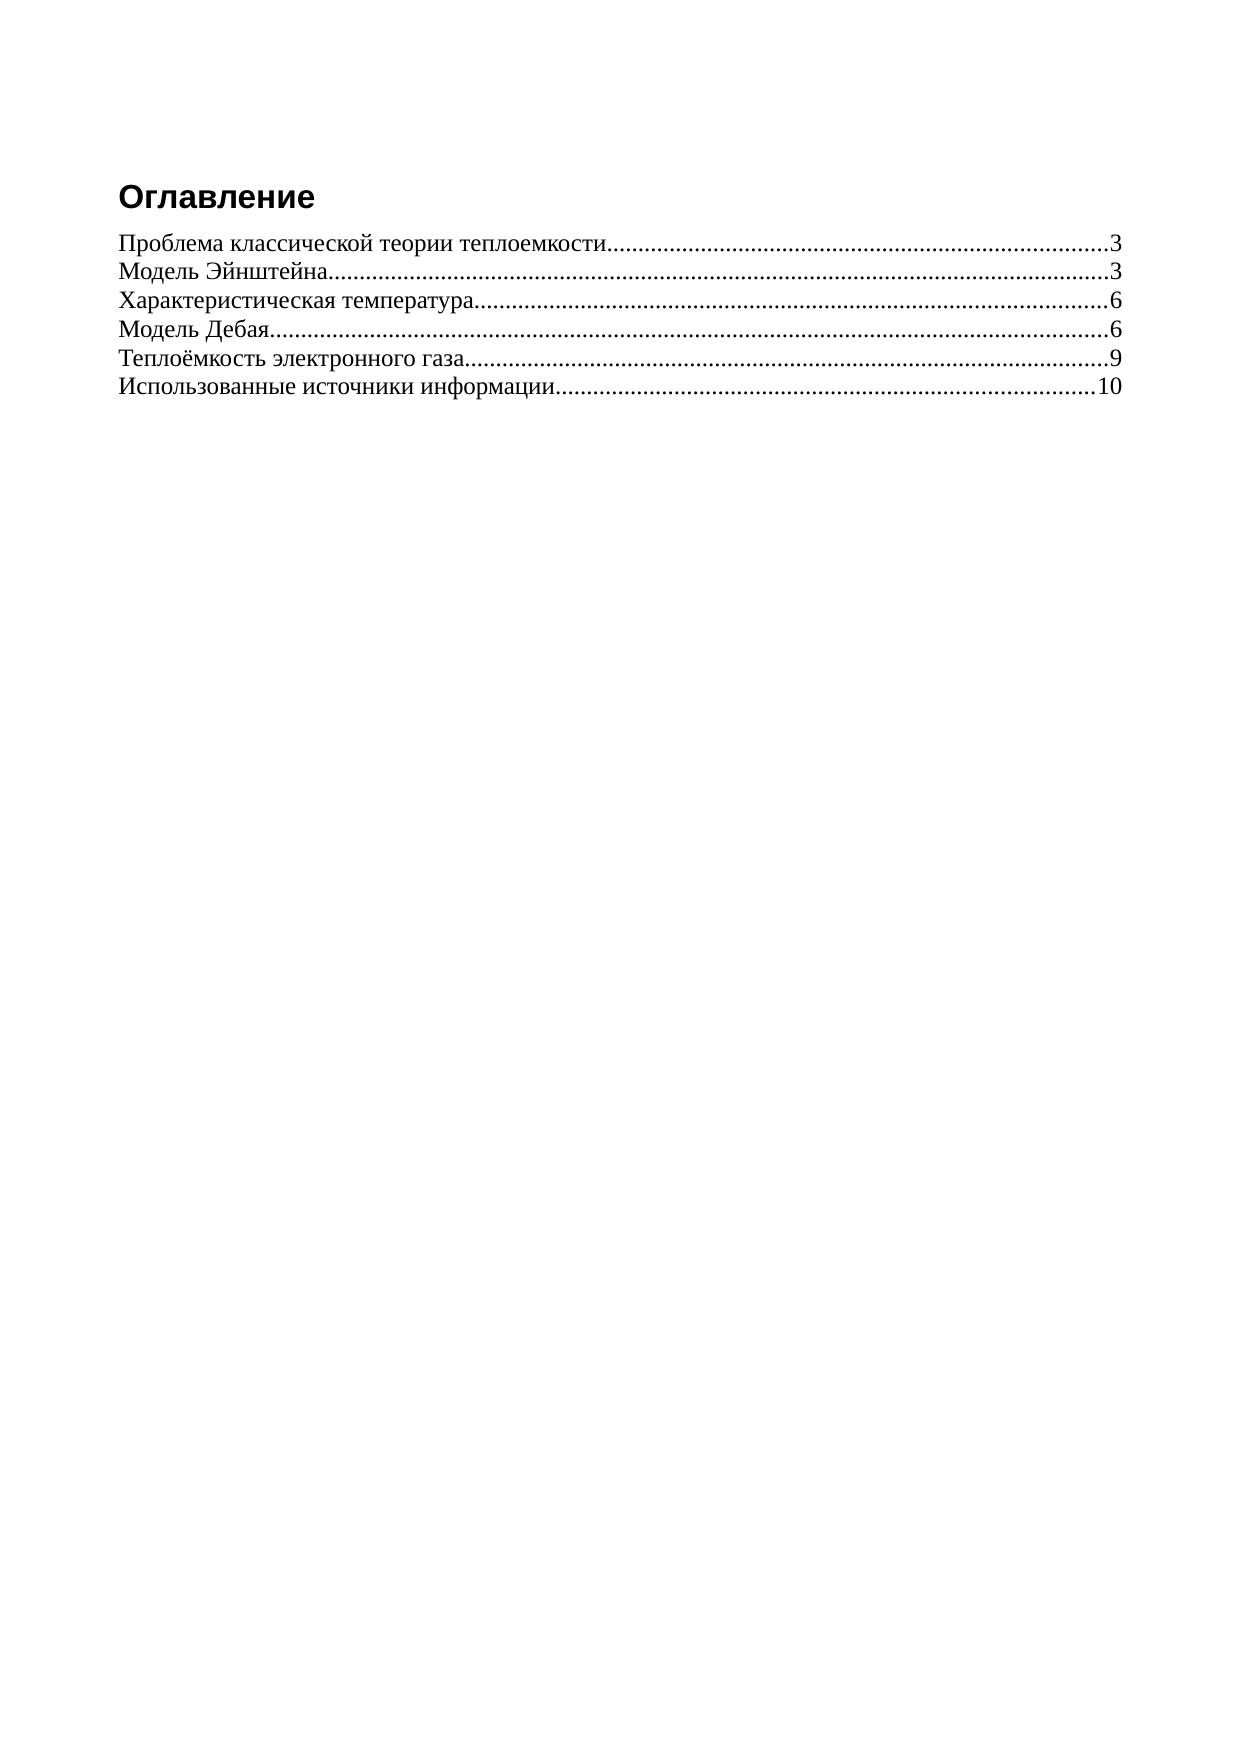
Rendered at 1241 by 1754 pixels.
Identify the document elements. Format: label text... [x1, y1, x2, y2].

subtitle Оглавление [118, 177, 1122, 215]
text Модель Эйнштейна 3 [118, 256, 1122, 285]
text Использованные источники информации 10 [118, 371, 1122, 400]
text Характеристическая температура 6 [118, 285, 1122, 314]
text Теплоёмкость электронного газа 9 [118, 343, 1122, 371]
text Модель Дебая 6 [118, 314, 1122, 343]
text Проблема классической теории теплоемкости 3 [118, 228, 1122, 256]
